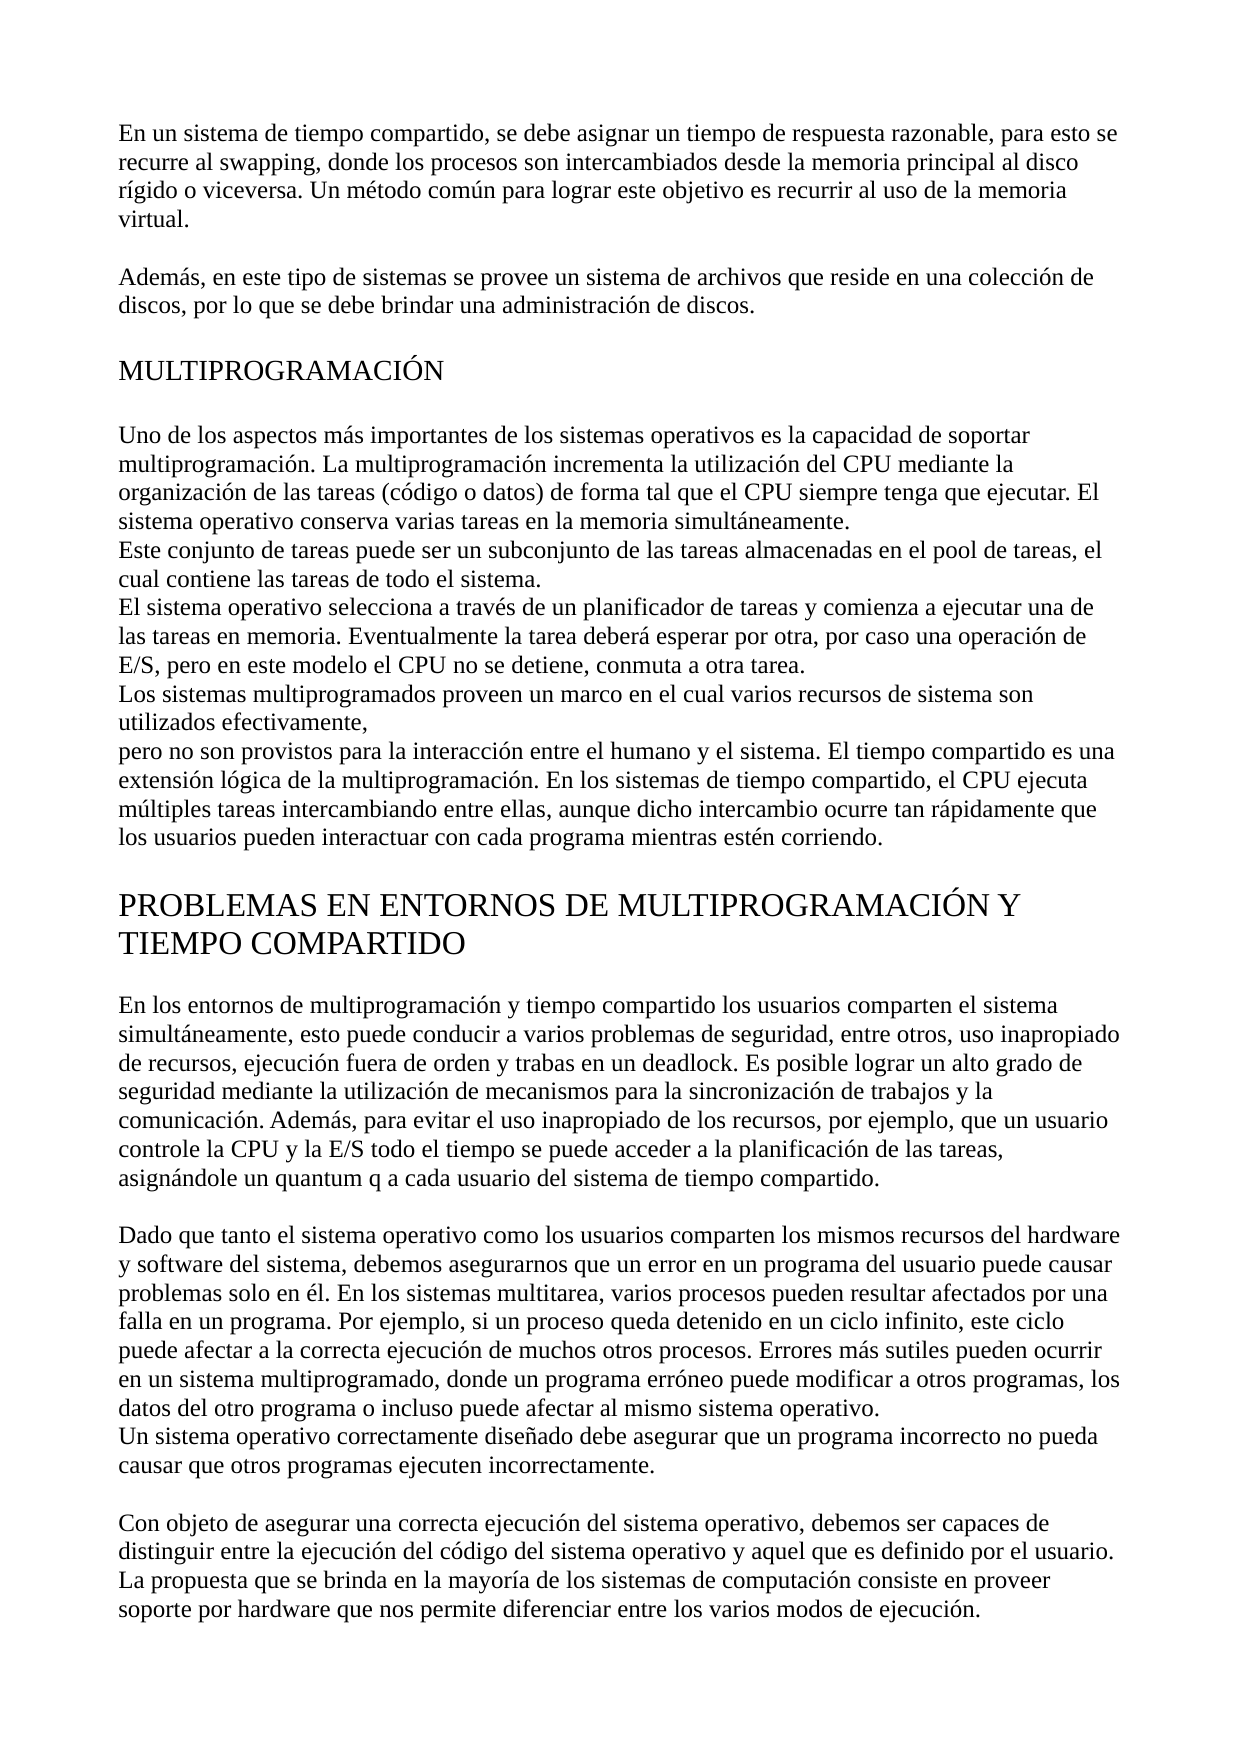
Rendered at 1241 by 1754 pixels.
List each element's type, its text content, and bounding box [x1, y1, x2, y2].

text MULTIPROGRAMACIÓN [118, 353, 1122, 386]
text En un sistema de tiempo compartido, se debe asignar un tiempo de respuesta razonable, para esto se recurre al swapping, donde los procesos son intercambiados desde la memoria principal al disco rígido o viceversa. Un método común para lograr este objetivo es recurrir al uso de la memoria virtual. [118, 118, 1122, 233]
text Además, en este tipo de sistemas se provee un sistema de archivos que reside en una colección de discos, por lo que se debe brindar una administración de discos. [118, 262, 1122, 319]
text PROBLEMAS EN ENTORNOS DE MULTIPROGRAMACIÓN Y TIEMPO COMPARTIDO [118, 885, 1122, 990]
text Uno de los aspectos más importantes de los sistemas operativos es la capacidad de soportar multiprogramación. La multiprogramación incrementa la utilización del CPU mediante la organización de las tareas (código o datos) de forma tal que el CPU siempre tenga que ejecutar. El sistema operativo conserva varias tareas en la memoria simultáneamente. Este conjunto de tareas puede ser un subconjunto de las tareas almacenadas en el pool de tareas, el cual contiene las tareas de todo el sistema. El sistema operativo selecciona a través de un planificador de tareas y comienza a ejecutar una de las tareas en memoria. Eventualmente la tarea deberá esperar por otra, por caso una operación de E/S, pero en este modelo el CPU no se detiene, conmuta a otra tarea. Los sistemas multiprogramados proveen un marco en el cual varios recursos de sistema son utilizados efectivamente, pero no son provistos para la interacción entre el humano y el sistema. El tiempo compartido es una extensión lógica de la multiprogramación. En los sistemas de tiempo compartido, el CPU ejecuta múltiples tareas intercambiando entre ellas, aunque dicho intercambio ocurre tan rápidamente que los usuarios pueden interactuar con cada programa mientras estén corriendo. [118, 420, 1122, 851]
text Dado que tanto el sistema operativo como los usuarios comparten los mismos recursos del hardware y software del sistema, debemos asegurarnos que un error en un programa del usuario puede causar problemas solo en él. En los sistemas multitarea, varios procesos pueden resultar afectados por una falla en un programa. Por ejemplo, si un proceso queda detenido en un ciclo infinito, este ciclo puede afectar a la correcta ejecución de muchos otros procesos. Errores más sutiles pueden ocurrir en un sistema multiprogramado, donde un programa erróneo puede modificar a otros programas, los datos del otro programa o incluso puede afectar al mismo sistema operativo. Un sistema operativo correctamente diseñado debe asegurar que un programa incorrecto no pueda causar que otros programas ejecuten incorrectamente. Con objeto de asegurar una correcta ejecución del sistema operativo, debemos ser capaces de distinguir entre la ejecución del código del sistema operativo y aquel que es definido por el usuario. La propuesta que se brinda en la mayoría de los sistemas de computación consiste en proveer soporte por hardware que nos permite diferenciar entre los varios modos de ejecución. [118, 1220, 1122, 1623]
text En los entornos de multiprogramación y tiempo compartido los usuarios comparten el sistema simultáneamente, esto puede conducir a varios problemas de seguridad, entre otros, uso inapropiado de recursos, ejecución fuera de orden y trabas en un deadlock. Es posible lograr un alto grado de seguridad mediante la utilización de mecanismos para la sincronización de trabajos y la comunicación. Además, para evitar el uso inapropiado de los recursos, por ejemplo, que un usuario controle la CPU y la E/S todo el tiempo se puede acceder a la planificación de las tareas, asignándole un quantum q a cada usuario del sistema de tiempo compartido. [118, 990, 1122, 1191]
